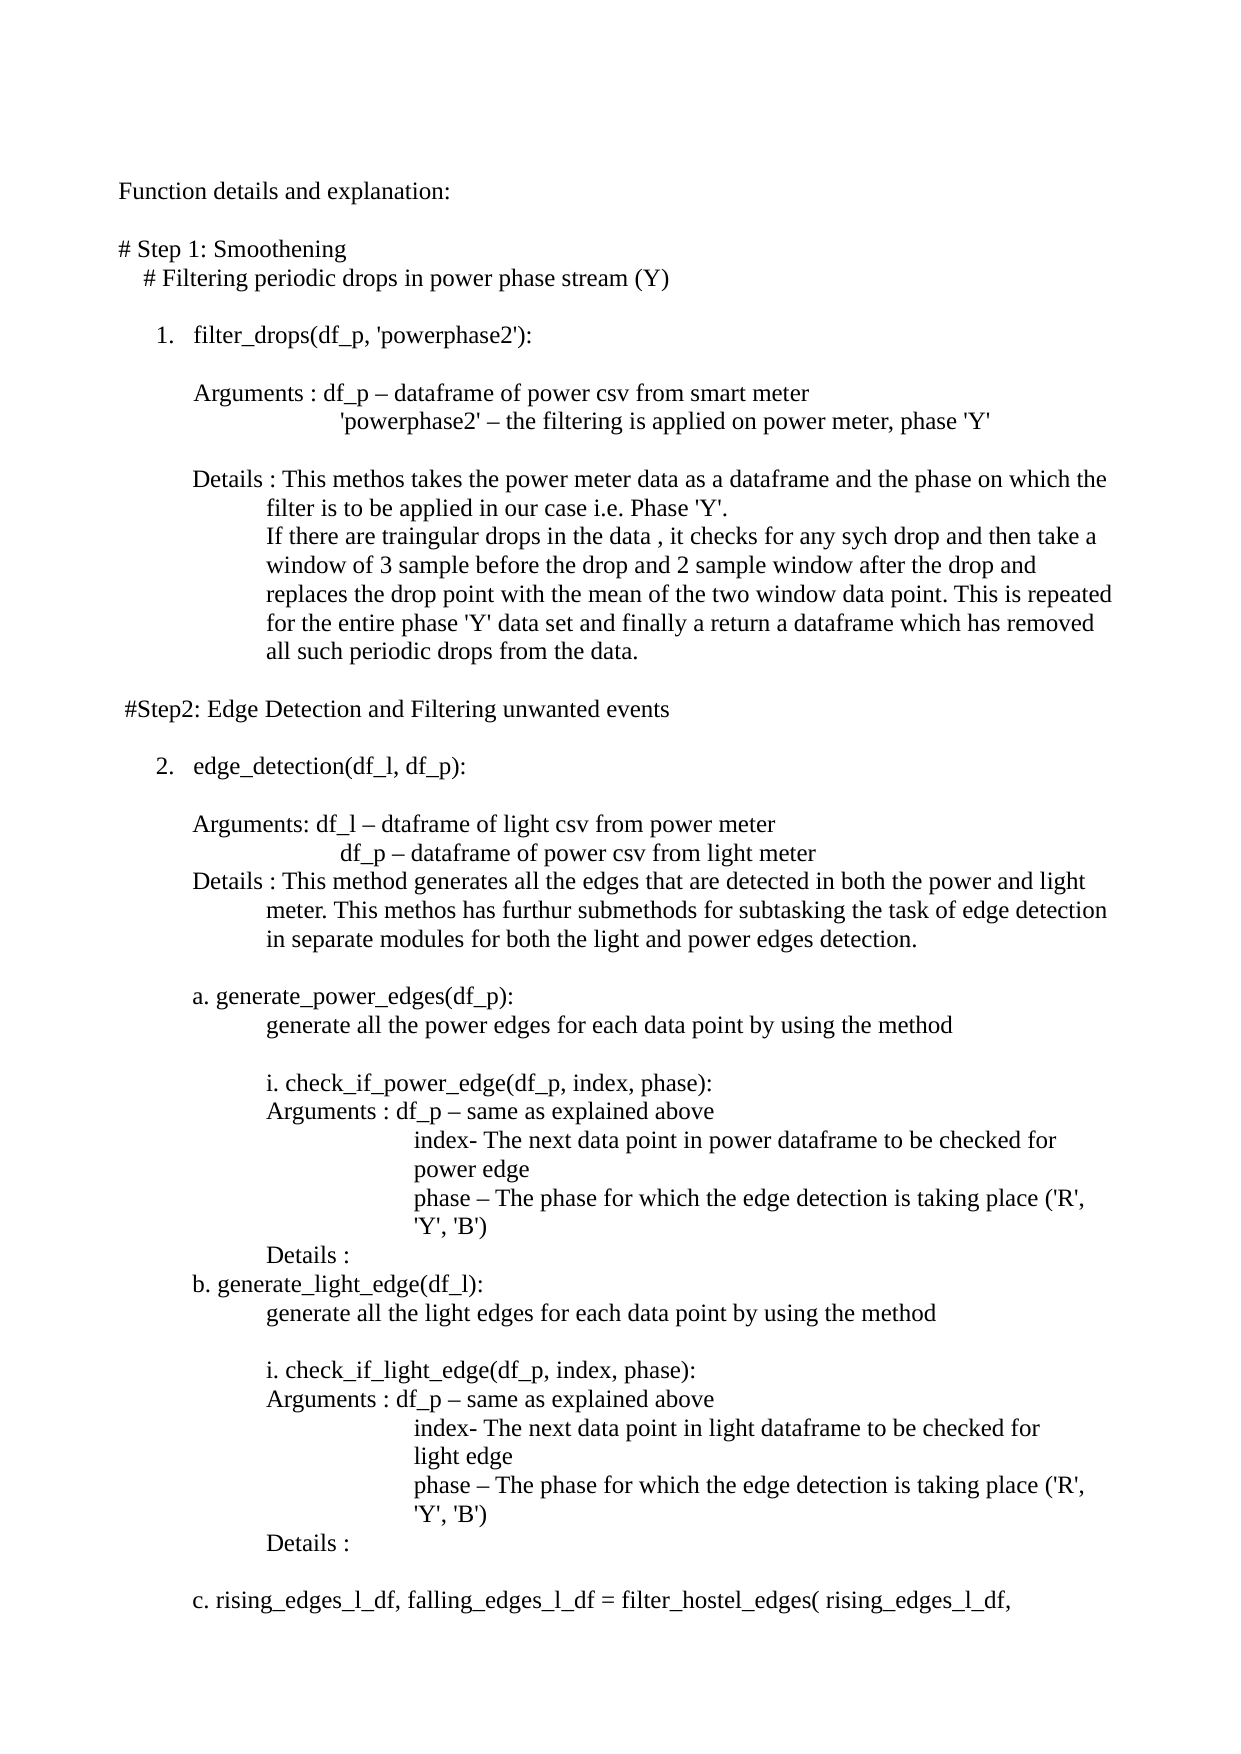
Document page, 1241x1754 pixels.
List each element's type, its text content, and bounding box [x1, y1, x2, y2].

list Arguments : df_p – dataframe of power csv from smart meter [156, 378, 1122, 406]
list edge_detection(df_l, df_p): [156, 751, 1122, 780]
text b. generate_light_edge(df_l): [118, 1269, 1122, 1298]
list filter_drops(df_p, 'powerphase2'): [156, 320, 1122, 349]
text # Step 1: Smoothening [118, 234, 1122, 263]
text i. check_if_light_edge(df_p, index, phase): [118, 1355, 1122, 1384]
text generate all the light edges for each data point by using the method [118, 1298, 1122, 1326]
text generate all the power edges for each data point by using the method [118, 1010, 1122, 1039]
text Details : This methos takes the power meter data as a dataframe and the phase on which the filter is to be applied in our case i.e. Phase 'Y'. [118, 464, 1122, 521]
text Arguments: df_l – dtaframe of light csv from power meter [118, 809, 1122, 838]
text df_p – dataframe of power csv from light meter [118, 838, 1122, 866]
text If there are traingular drops in the data , it checks for any sych drop and then take a window of 3 sample before the drop and 2 sample window after the drop and replaces the drop point with the mean of the two window data point. This is repeated for the entire phase 'Y' data set and finally a return a dataframe which has removed all such periodic drops from the data. [118, 521, 1122, 665]
text # Filtering periodic drops in power phase stream (Y) [118, 263, 1122, 291]
text #Step2: Edge Detection and Filtering unwanted events [118, 694, 1122, 723]
text a. generate_power_edges(df_p): [118, 981, 1122, 1010]
text index- The next data point in power dataframe to be checked for power edge [118, 1125, 1122, 1183]
text Details : [118, 1240, 1122, 1269]
text Details : This method generates all the edges that are detected in both the power and light meter. This methos has furthur submethods for subtasking the task of edge detection in separate modules for both the light and power edges detection. [118, 866, 1122, 953]
text i. check_if_power_edge(df_p, index, phase): [118, 1068, 1122, 1096]
text Function details and explanation: [118, 176, 1122, 205]
text phase – The phase for which the edge detection is taking place ('R', 'Y', 'B') [118, 1470, 1122, 1528]
text phase – The phase for which the edge detection is taking place ('R', 'Y', 'B') [118, 1183, 1122, 1240]
text Arguments : df_p – same as explained above [118, 1384, 1122, 1413]
text Details : [118, 1528, 1122, 1556]
text c. rising_edges_l_df, falling_edges_l_df = filter_hostel_edges( rising_edges_l_df, [118, 1585, 1122, 1614]
text 'powerphase2' – the filtering is applied on power meter, phase 'Y' [118, 406, 1122, 435]
text Arguments : df_p – same as explained above [118, 1096, 1122, 1125]
text index- The next data point in light dataframe to be checked for light edge [118, 1413, 1122, 1470]
